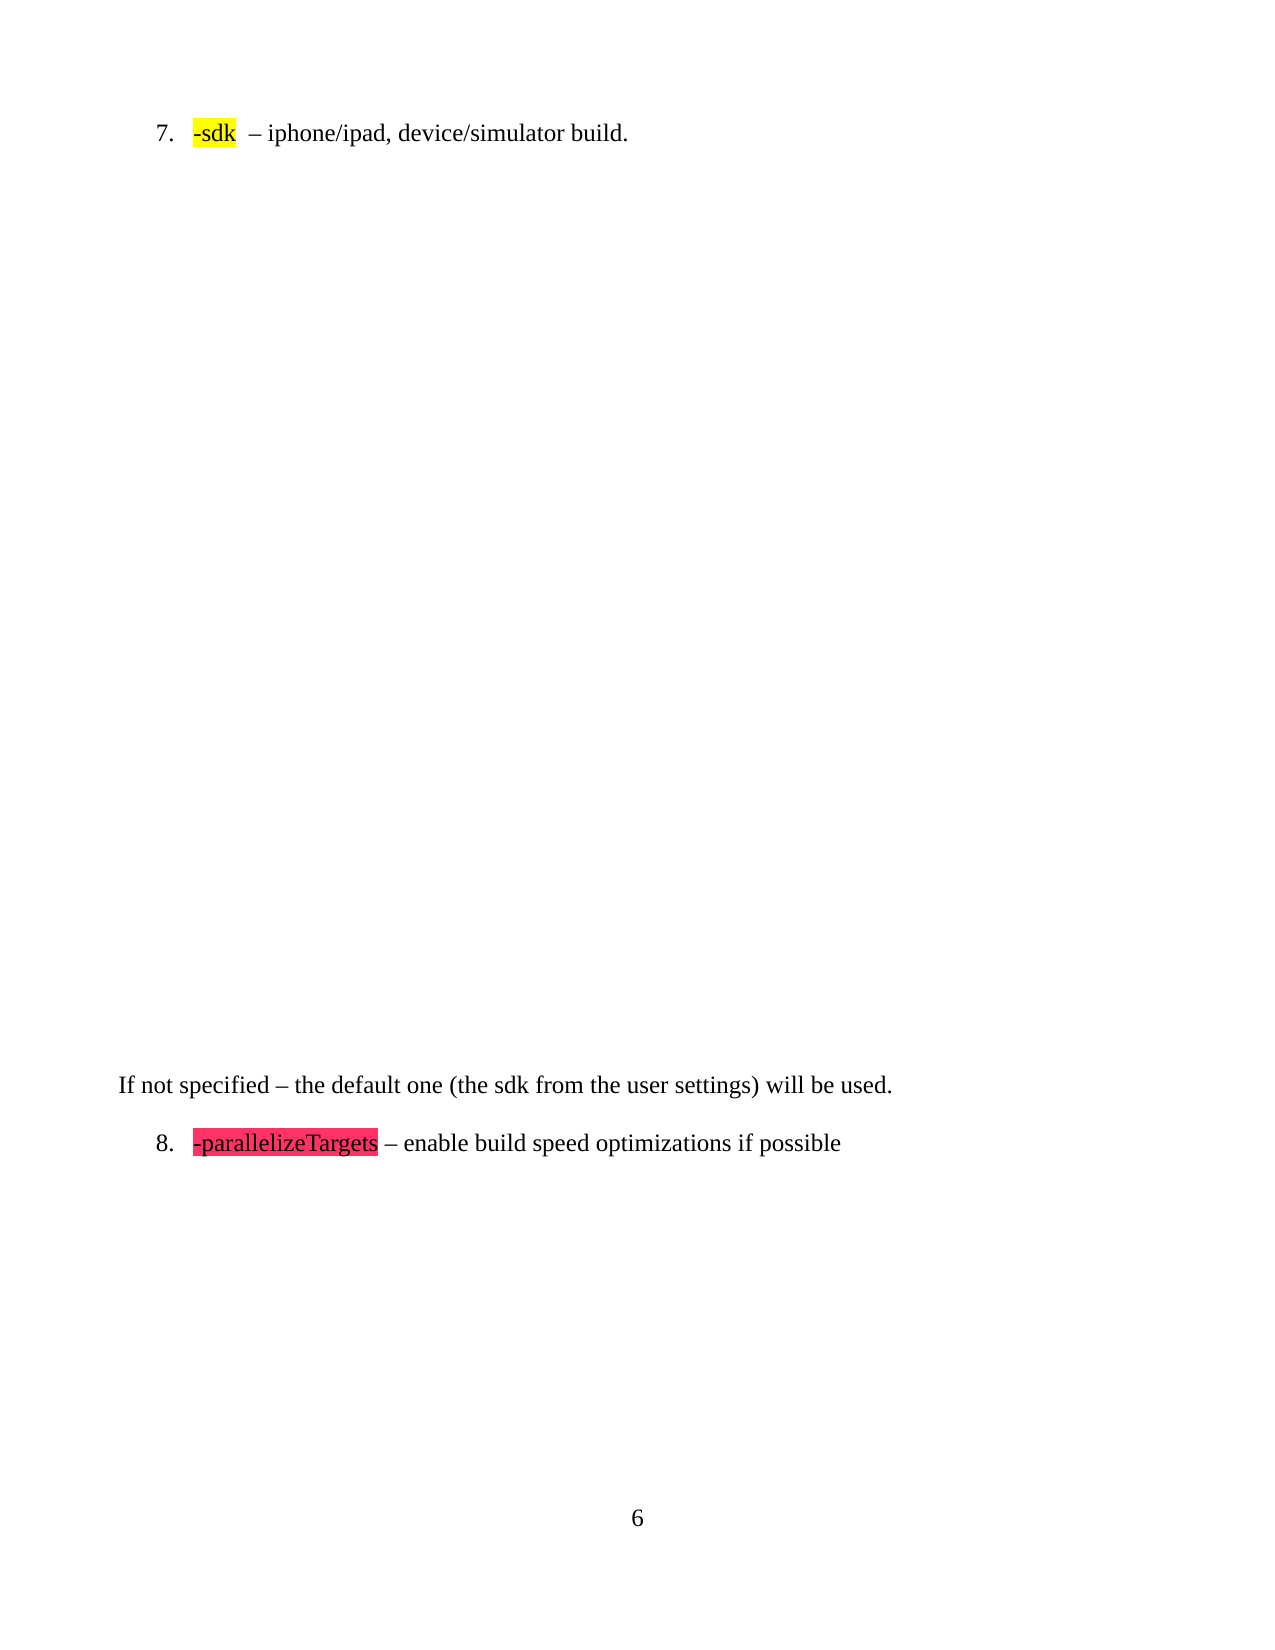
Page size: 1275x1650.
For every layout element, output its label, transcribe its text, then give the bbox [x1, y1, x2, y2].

list -sdk – iphone/ipad, device/simulator build. [156, 118, 1157, 147]
list -parallelizeTargets – enable build speed optimizations if possible [156, 1128, 1157, 1156]
text If not specified – the default one (the sdk from the user settings) will be used. [118, 1070, 1157, 1099]
